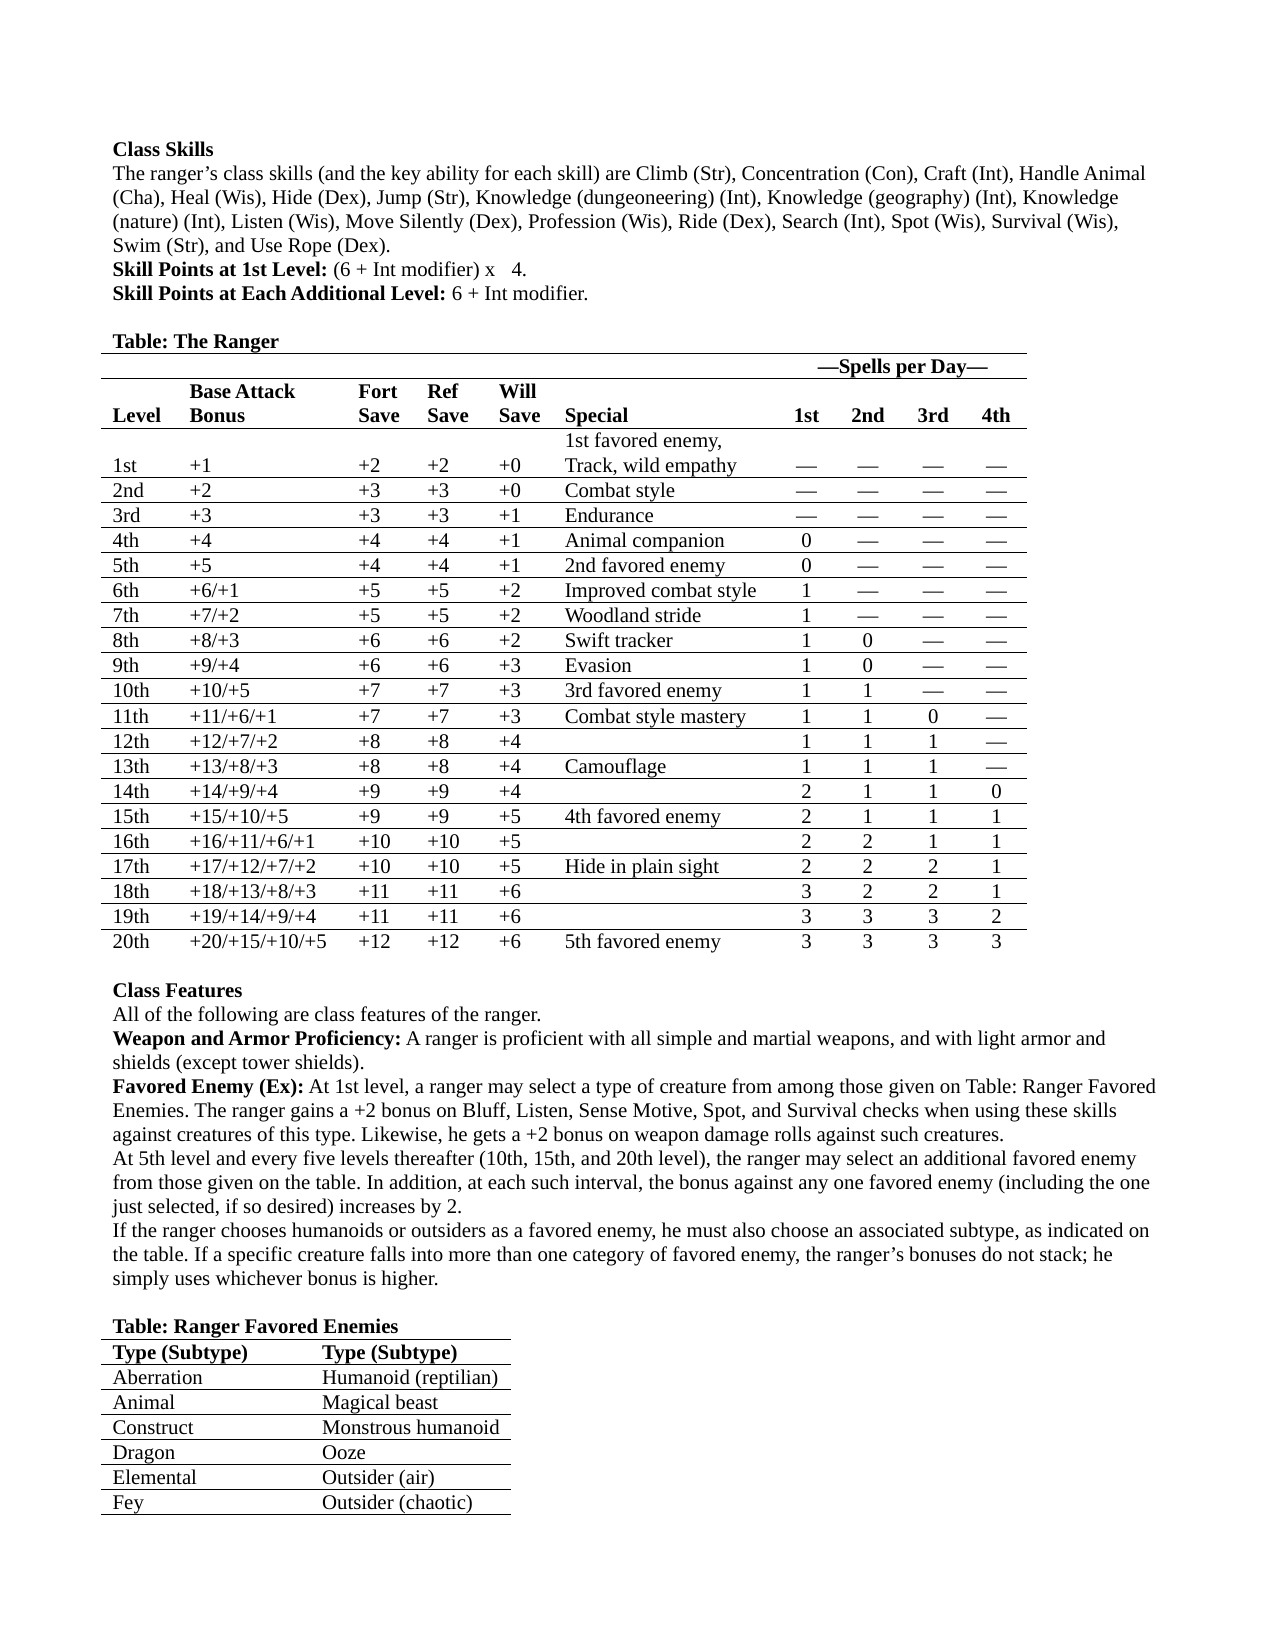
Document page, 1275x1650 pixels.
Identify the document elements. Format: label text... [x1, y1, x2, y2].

table_cell — [965, 754, 1027, 778]
text Weapon and Armor Proficiency: A ranger is proficient with all simple and martial weapons, and with light armor and shields (except tower shields). [112, 1026, 1162, 1074]
table_cell 2 [834, 879, 901, 903]
table_cell — [901, 653, 965, 677]
table_cell +0 [488, 478, 553, 502]
table_cell +6 [347, 628, 416, 652]
table_cell 1 [834, 779, 901, 803]
table_cell — [834, 503, 901, 527]
table_cell —Spells per Day— [778, 354, 1027, 378]
table_cell 3 [834, 930, 901, 953]
table_cell +2 [347, 429, 416, 477]
table_cell 4th [965, 379, 1027, 427]
table_cell Elemental [101, 1465, 311, 1489]
table_cell 10th [101, 679, 178, 702]
table_cell 1 [778, 628, 834, 652]
table_cell 15th [101, 804, 178, 828]
text Skill Points at Each Additional Level: 6 + Int modifier. [112, 281, 1162, 305]
table_cell Swift tracker [553, 628, 778, 652]
table_cell [553, 354, 778, 378]
table_cell 1 [965, 879, 1027, 903]
table_cell 1 [901, 729, 965, 753]
table_cell 1 [834, 804, 901, 828]
table_cell +11 [347, 879, 416, 903]
table_cell 2 [901, 879, 965, 903]
table_cell Magical beast [311, 1390, 511, 1414]
table_cell +11 [416, 879, 487, 903]
table_cell Level [101, 379, 178, 427]
table_cell — [778, 478, 834, 502]
table_cell +12 [416, 930, 487, 953]
table_cell 3 [965, 930, 1027, 953]
table_cell 2 [834, 829, 901, 853]
table_cell +14/+9/+4 [178, 779, 347, 803]
table_header Table: Ranger Favored Enemies [101, 1315, 511, 1338]
table_cell 1 [778, 653, 834, 677]
table_cell +5 [488, 804, 553, 828]
table_cell — [965, 653, 1027, 677]
subtitle Class Features [112, 978, 1162, 1002]
table_cell +10/+5 [178, 679, 347, 702]
table_cell — [901, 478, 965, 502]
table_cell +2 [178, 478, 347, 502]
table_cell +3 [488, 704, 553, 728]
table_cell 2 [901, 854, 965, 878]
table_cell 3 [778, 904, 834, 928]
table_cell — [901, 528, 965, 552]
table_cell Outsider (air) [311, 1465, 511, 1489]
table_cell — [834, 528, 901, 552]
table_cell 0 [834, 628, 901, 652]
table_cell +2 [488, 578, 553, 602]
table_cell 5th favored enemy [553, 930, 778, 953]
table_cell — [834, 553, 901, 577]
table_cell — [778, 429, 834, 477]
table_cell 3 [901, 904, 965, 928]
table_cell — [965, 578, 1027, 602]
text If the ranger chooses humanoids or outsiders as a favored enemy, he must also choose an associated subtype, as indicated on the table. If a specific creature falls into more than one category of favored enemy, the ranger’s bonuses do not stack; he simply uses whichever bonus is higher. [112, 1218, 1162, 1290]
table_cell 7th [101, 603, 178, 627]
table_cell +3 [488, 653, 553, 677]
text Favored Enemy (Ex): At 1st level, a ranger may select a type of creature from among those given on Table: Ranger Favored Enemies. The ranger gains a +2 bonus on Bluff, Listen, Sense Motive, Spot, and Survival checks when using these skills against creatures of this type. Likewise, he gets a +2 bonus on weapon damage rolls against such creatures. [112, 1074, 1162, 1146]
table_cell [178, 354, 347, 378]
table_cell — [901, 553, 965, 577]
table_cell +16/+11/+6/+1 [178, 829, 347, 853]
table_cell +12/+7/+2 [178, 729, 347, 753]
table_cell [553, 879, 778, 903]
table_cell Outsider (chaotic) [311, 1490, 511, 1514]
table_cell — [965, 628, 1027, 652]
table_cell +4 [416, 528, 487, 552]
table_cell +8 [347, 729, 416, 753]
table_cell Camouflage [553, 754, 778, 778]
table_cell +3 [347, 478, 416, 502]
table_cell 1 [778, 729, 834, 753]
table_cell [553, 829, 778, 853]
table_cell +3 [416, 503, 487, 527]
table_cell 6th [101, 578, 178, 602]
table_cell +19/+14/+9/+4 [178, 904, 347, 928]
table_cell 19th [101, 904, 178, 928]
table_cell — [965, 429, 1027, 477]
table_cell +6 [488, 930, 553, 953]
table_cell Dragon [101, 1440, 311, 1464]
table_cell Monstrous humanoid [311, 1415, 511, 1439]
table_cell Type (Subtype) [101, 1340, 311, 1364]
table_cell 1 [901, 804, 965, 828]
table_cell 9th [101, 653, 178, 677]
table_cell 11th [101, 704, 178, 728]
table_cell [553, 779, 778, 803]
table_cell +6 [347, 653, 416, 677]
table_cell 3 [901, 930, 965, 953]
table_cell Will Save [488, 379, 553, 427]
table_cell 2nd favored enemy [553, 553, 778, 577]
table_cell +10 [347, 829, 416, 853]
table_cell — [965, 704, 1027, 728]
table_cell 2 [778, 804, 834, 828]
table_cell — [965, 729, 1027, 753]
table_cell 0 [901, 704, 965, 728]
table_cell +11/+6/+1 [178, 704, 347, 728]
table_cell 1 [834, 754, 901, 778]
table_cell Combat style mastery [553, 704, 778, 728]
table_cell Aberration [101, 1365, 311, 1389]
table_cell — [778, 503, 834, 527]
table_cell +5 [416, 603, 487, 627]
table_cell Endurance [553, 503, 778, 527]
table_cell 16th [101, 829, 178, 853]
table_cell +1 [488, 553, 553, 577]
table_cell +2 [416, 429, 487, 477]
table_cell +7 [347, 704, 416, 728]
table_cell +20/+15/+10/+5 [178, 930, 347, 953]
table_cell +8 [347, 754, 416, 778]
table_cell Construct [101, 1415, 311, 1439]
table_cell +9 [416, 779, 487, 803]
table_cell Special [553, 379, 778, 427]
table_cell +4 [488, 779, 553, 803]
table_cell +13/+8/+3 [178, 754, 347, 778]
subtitle Class Skills [112, 137, 1162, 161]
table_cell 1 [901, 779, 965, 803]
table_cell — [901, 679, 965, 702]
table_cell 3 [778, 879, 834, 903]
table_cell 4th favored enemy [553, 804, 778, 828]
table_cell 1 [901, 829, 965, 853]
table_cell +3 [416, 478, 487, 502]
table_cell Base Attack Bonus [178, 379, 347, 427]
table_cell 2nd [834, 379, 901, 427]
table_cell 12th [101, 729, 178, 753]
table_cell Hide in plain sight [553, 854, 778, 878]
table_cell +17/+12/+7/+2 [178, 854, 347, 878]
table_cell 3 [834, 904, 901, 928]
table_cell +5 [488, 854, 553, 878]
table_cell +10 [416, 829, 487, 853]
table_cell +4 [488, 729, 553, 753]
table_cell +6/+1 [178, 578, 347, 602]
table_cell [416, 354, 487, 378]
table_cell 3 [778, 930, 834, 953]
table_cell Fort Save [347, 379, 416, 427]
table_cell +4 [416, 553, 487, 577]
table_cell +3 [347, 503, 416, 527]
table_cell 3rd [101, 503, 178, 527]
table_cell 1 [778, 704, 834, 728]
table_cell +5 [347, 603, 416, 627]
table_cell Ooze [311, 1440, 511, 1464]
table_cell Animal companion [553, 528, 778, 552]
table_cell +12 [347, 930, 416, 953]
table_cell 8th [101, 628, 178, 652]
table_cell +1 [488, 503, 553, 527]
table_cell Animal [101, 1390, 311, 1414]
table_cell Humanoid (reptilian) [311, 1365, 511, 1389]
table_cell — [965, 553, 1027, 577]
table_cell 1st favored enemy, Track, wild empathy [553, 429, 778, 477]
table_cell +10 [347, 854, 416, 878]
table_cell 1 [778, 578, 834, 602]
table_cell 3rd favored enemy [553, 679, 778, 702]
table_cell 2 [834, 854, 901, 878]
table_cell 1 [834, 679, 901, 702]
table_cell +5 [178, 553, 347, 577]
table_cell 2 [778, 854, 834, 878]
table_cell +8 [416, 754, 487, 778]
table_cell +9 [416, 804, 487, 828]
table_cell 2 [965, 904, 1027, 928]
table_cell — [834, 603, 901, 627]
table_cell 1 [778, 603, 834, 627]
table_cell 1 [965, 829, 1027, 853]
table_cell Ref Save [416, 379, 487, 427]
table_cell — [901, 628, 965, 652]
table_cell [553, 729, 778, 753]
table_cell 1 [834, 729, 901, 753]
table_cell 18th [101, 879, 178, 903]
table_cell +11 [416, 904, 487, 928]
table_cell 0 [965, 779, 1027, 803]
table_cell +7 [416, 704, 487, 728]
table_cell +9/+4 [178, 653, 347, 677]
table_cell +6 [488, 879, 553, 903]
table_cell +4 [178, 528, 347, 552]
table_cell — [901, 578, 965, 602]
table_cell 1 [965, 804, 1027, 828]
table_cell +5 [416, 578, 487, 602]
table_cell Fey [101, 1490, 311, 1514]
table_cell — [834, 429, 901, 477]
table_cell +4 [347, 528, 416, 552]
table_cell Woodland stride [553, 603, 778, 627]
table_cell +1 [488, 528, 553, 552]
table_cell Type (Subtype) [311, 1340, 511, 1364]
table_cell +8/+3 [178, 628, 347, 652]
table_cell +10 [416, 854, 487, 878]
table_cell 17th [101, 854, 178, 878]
table_cell +4 [347, 553, 416, 577]
table_cell 0 [834, 653, 901, 677]
text The ranger’s class skills (and the key ability for each skill) are Climb (Str), Concentration (Con), Craft (Int), Handle Animal (Cha), Heal (Wis), Hide (Dex), Jump (Str), Knowledge (dungeoneering) (Int), Knowledge (geography) (Int), Knowledge (nature) (Int), Listen (Wis), Move Silently (Dex), Profession (Wis), Ride (Dex), Search (Int), Spot (Wis), Survival (Wis), Swim (Str), and Use Rope (Dex). [112, 161, 1162, 257]
table_cell +1 [178, 429, 347, 477]
table_cell 5th [101, 553, 178, 577]
table_cell — [965, 478, 1027, 502]
table_cell — [965, 528, 1027, 552]
table_cell 2nd [101, 478, 178, 502]
table_cell 13th [101, 754, 178, 778]
table_cell +2 [488, 628, 553, 652]
table_cell — [965, 503, 1027, 527]
table_cell +6 [416, 628, 487, 652]
table_cell [553, 904, 778, 928]
table_cell 1 [778, 679, 834, 702]
table_cell — [834, 478, 901, 502]
table_cell +4 [488, 754, 553, 778]
table_cell [101, 354, 178, 378]
text Skill Points at 1st Level: (6 + Int modifier) x4. [112, 257, 1162, 281]
table_cell 2 [778, 779, 834, 803]
table_cell 1 [901, 754, 965, 778]
table_cell +7 [416, 679, 487, 702]
table_cell 0 [778, 553, 834, 577]
table_cell 3rd [901, 379, 965, 427]
table_cell 1 [834, 704, 901, 728]
table_cell +0 [488, 429, 553, 477]
table_cell +18/+13/+8/+3 [178, 879, 347, 903]
table_cell — [901, 503, 965, 527]
table_cell 1 [778, 754, 834, 778]
table_cell +2 [488, 603, 553, 627]
table_cell 0 [778, 528, 834, 552]
table_cell +8 [416, 729, 487, 753]
table_cell [488, 354, 553, 378]
table_cell +3 [488, 679, 553, 702]
table_cell — [834, 578, 901, 602]
table_cell +6 [488, 904, 553, 928]
table_cell 1st [778, 379, 834, 427]
table_cell 1st [101, 429, 178, 477]
table_cell 2 [778, 829, 834, 853]
table_cell 1 [965, 854, 1027, 878]
table_cell +6 [416, 653, 487, 677]
table_cell Combat style [553, 478, 778, 502]
table_cell — [901, 603, 965, 627]
table_cell — [965, 603, 1027, 627]
table_cell +3 [178, 503, 347, 527]
text At 5th level and every five levels thereafter (10th, 15th, and 20th level), the ranger may select an additional favored enemy from those given on the table. In addition, at each such interval, the bonus against any one favored enemy (including the one just selected, if so desired) increases by 2. [112, 1146, 1162, 1218]
table_cell — [901, 429, 965, 477]
table_cell Evasion [553, 653, 778, 677]
table_cell +9 [347, 804, 416, 828]
table_cell 20th [101, 930, 178, 953]
table_cell 4th [101, 528, 178, 552]
table_cell +11 [347, 904, 416, 928]
table_cell +5 [488, 829, 553, 853]
table_header Table: The Ranger [101, 329, 1027, 353]
table_cell Improved combat style [553, 578, 778, 602]
table_cell +7 [347, 679, 416, 702]
table_cell +7/+2 [178, 603, 347, 627]
table_cell +9 [347, 779, 416, 803]
text All of the following are class features of the ranger. [112, 1002, 1162, 1026]
table_cell [347, 354, 416, 378]
table_cell 14th [101, 779, 178, 803]
table_cell +15/+10/+5 [178, 804, 347, 828]
table_cell — [965, 679, 1027, 702]
table_cell +5 [347, 578, 416, 602]
